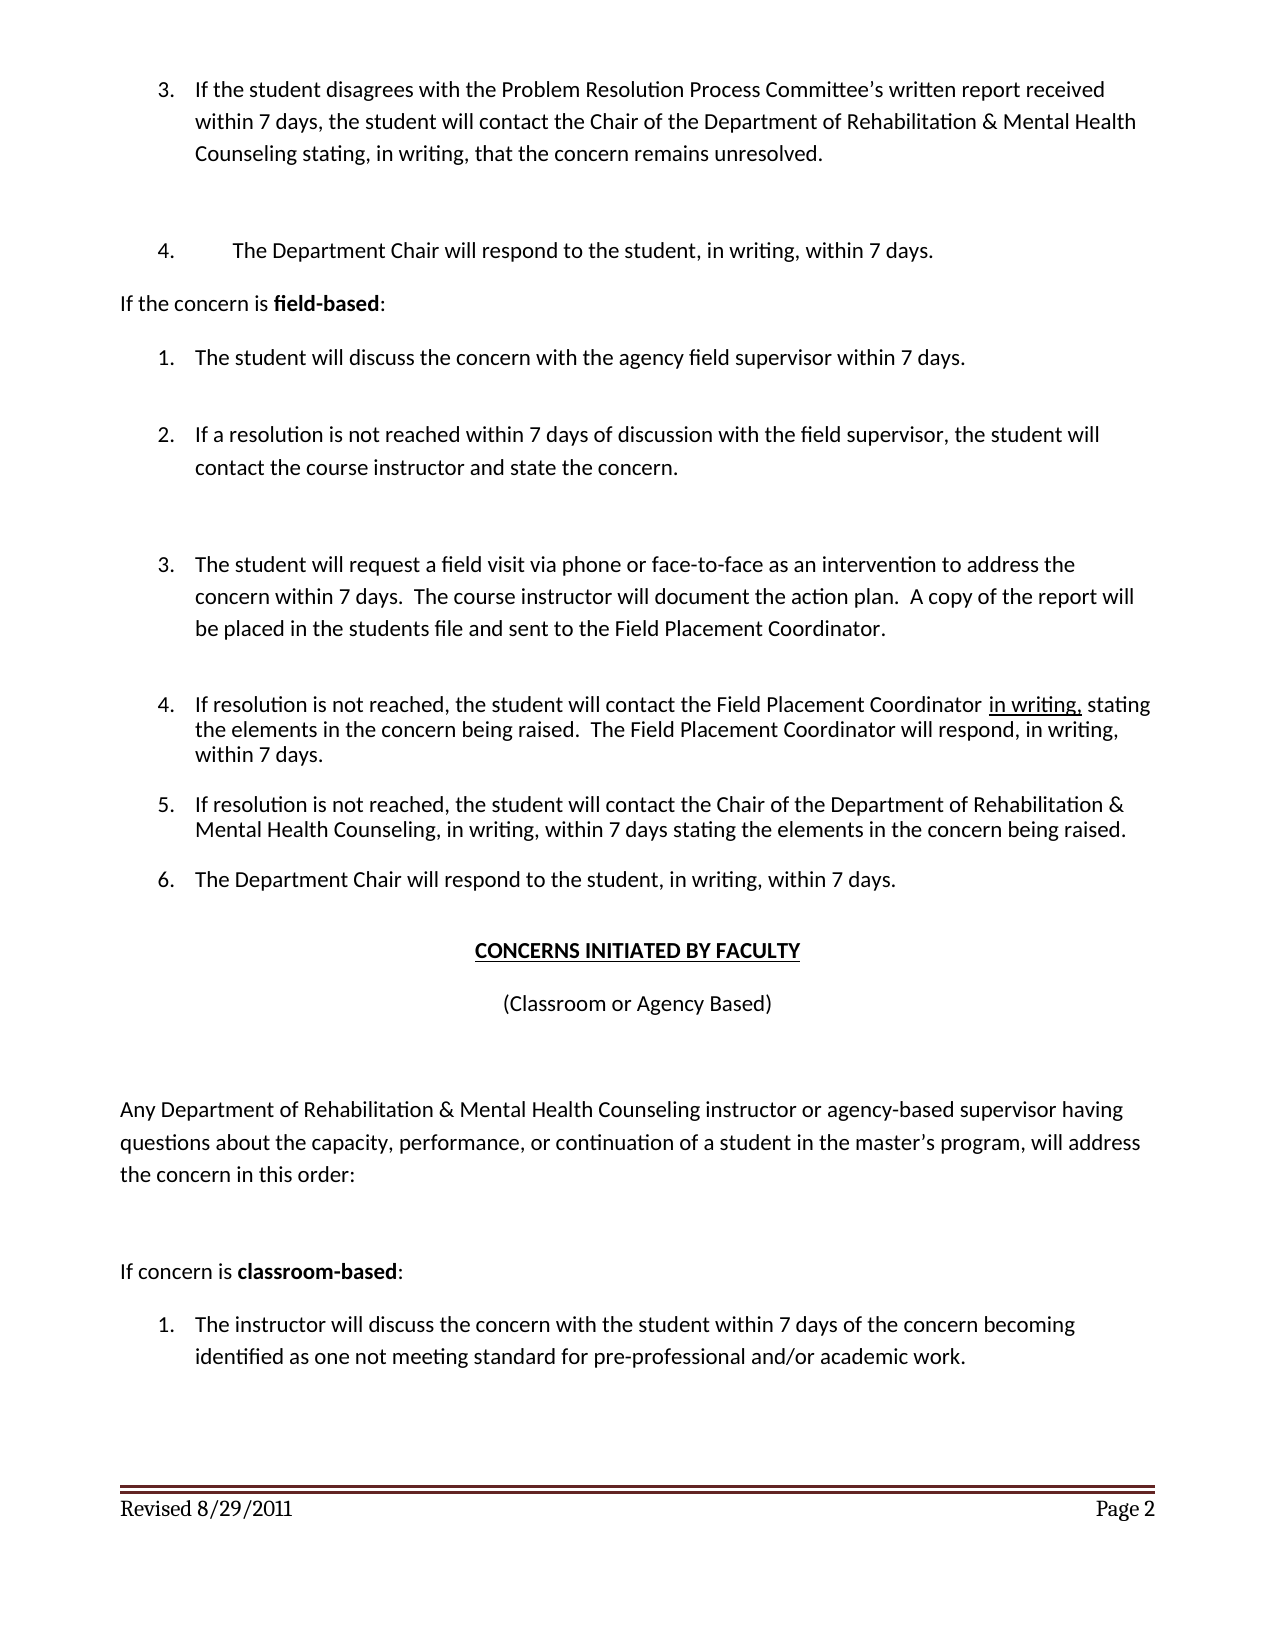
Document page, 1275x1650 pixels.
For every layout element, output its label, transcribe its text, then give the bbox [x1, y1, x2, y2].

list The student will request a field visit via phone or face-to-face as an intervention to address the concern within 7 days. The course instructor will document the action plan. A copy of the report will be placed in the students file and sent to the Field Placement Coordinator. [157, 550, 1155, 642]
text If the concern is field-based: [120, 289, 1155, 318]
text CONCERNS INITIATED BY FACULTY [120, 937, 1155, 964]
list If resolution is not reached, the student will contact the Chair of the Department of Rehabilitation & Mental Health Counseling, in writing, within 7 days stating the elements in the concern being raised. [157, 792, 1155, 842]
text (Classroom or Agency Based) [120, 989, 1155, 1018]
text If concern is classroom-based: [120, 1257, 1155, 1285]
list If a resolution is not reached within 7 days of discussion with the field supervisor, the student will contact the course instructor and state the concern. [157, 421, 1155, 481]
list If resolution is not reached, the student will contact the Field Placement Coordinator in writing, stating the elements in the concern being raised. The Field Placement Coordinator will respond, in writing, within 7 days. [157, 692, 1155, 767]
text 4. The Department Chair will respond to the student, in writing, within 7 days. [157, 237, 1155, 264]
list The Department Chair will respond to the student, in writing, within 7 days. [157, 867, 1155, 892]
text Any Department of Rehabilitation & Mental Health Counseling instructor or agency-based supervisor having questions about the capacity, performance, or continuation of a student in the master’s program, will address the concern in this order: [120, 1096, 1155, 1188]
text 3. If the student disagrees with the Problem Resolution Process Committee’s written report received within 7 days, the student will contact the Chair of the Department of Rehabilitation & Mental Health Counseling stating, in writing, that the concern remains unresolved. [157, 75, 1155, 167]
list The student will discuss the concern with the agency field supervisor within 7 days. [157, 343, 1155, 371]
list The instructor will discuss the concern with the student within 7 days of the concern becoming identified as one not meeting standard for pre-professional and/or academic work. [157, 1310, 1155, 1370]
